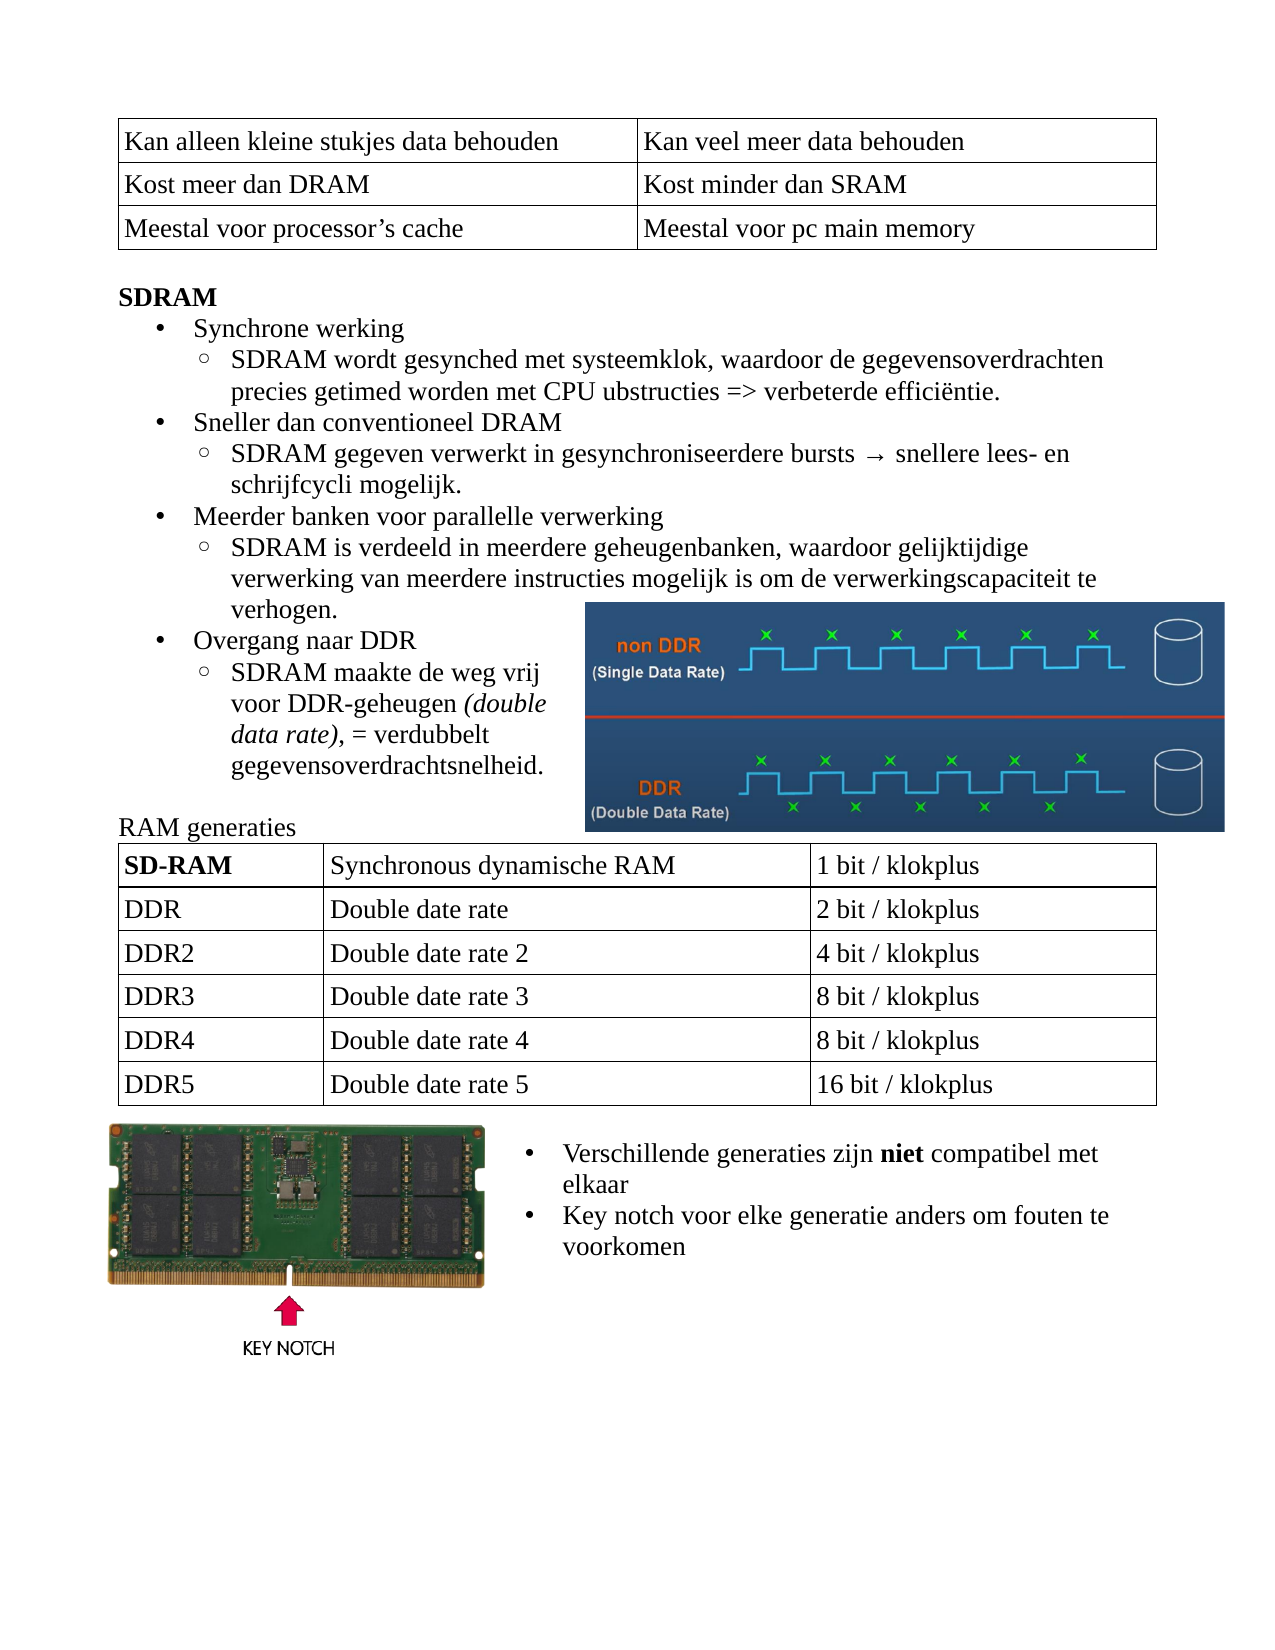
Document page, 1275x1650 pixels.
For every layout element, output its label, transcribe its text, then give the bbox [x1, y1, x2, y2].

list Synchrone werking [156, 312, 1157, 344]
table_cell Double date rate 4 [324, 1018, 810, 1061]
list SDRAM wordt gesynched met systeemklok, waardoor de gegevensoverdrachten precies getimed worden met CPU ubstructies => verbeterde efficiëntie. [193, 344, 1157, 406]
table_cell 2 bit / klokplus [811, 888, 1156, 930]
list SDRAM gegeven verwerkt in gesynchroniseerdere bursts → snellere lees- en schrijfcycli mogelijk. [193, 437, 1157, 500]
table_cell 8 bit / klokplus [811, 1018, 1156, 1061]
table_cell Meestal voor processor’s cache [119, 206, 637, 249]
table_cell Double date rate 3 [324, 975, 810, 1017]
table_cell Meestal voor pc main memory [638, 206, 1156, 249]
table_cell Kost meer dan DRAM [119, 163, 637, 205]
table_header 1 bit / klokplus [811, 844, 1156, 886]
text SDRAM [118, 281, 1157, 312]
picture [584, 601, 1225, 832]
table_cell 8 bit / klokplus [811, 975, 1156, 1017]
list Meerder banken voor parallelle verwerking [156, 500, 1157, 531]
table_cell 4 bit / klokplus [811, 931, 1156, 974]
picture [106, 1122, 488, 1359]
table_cell Double date rate 5 [324, 1062, 810, 1104]
table_cell DDR3 [119, 975, 323, 1017]
text RAM generaties [118, 812, 1157, 843]
table_cell Double date rate [324, 888, 810, 930]
table_cell DDR4 [119, 1018, 323, 1061]
table_header Synchronous dynamische RAM [324, 844, 810, 886]
list Verschillende generaties zijn niet compatibel met elkaar [488, 1137, 1157, 1199]
list SDRAM maakte de weg vrij voor DDR-geheugen (double data rate), = verdubbelt gegevensoverdrachtsnelheid. [193, 656, 584, 780]
table_cell Double date rate 2 [324, 931, 810, 974]
list Key notch voor elke generatie anders om fouten te voorkomen [488, 1199, 1157, 1262]
table_cell 16 bit / klokplus [811, 1062, 1156, 1104]
table_cell Kost minder dan SRAM [638, 163, 1156, 205]
table_header SD-RAM [119, 844, 323, 886]
table_cell DDR5 [119, 1062, 323, 1104]
list SDRAM is verdeeld in meerdere geheugenbanken, waardoor gelijktijdige verwerking van meerdere instructies mogelijk is om de verwerkingscapaciteit te verhogen. [193, 531, 1157, 624]
table_cell Kan veel meer data behouden [638, 119, 1156, 162]
table_cell DDR2 [119, 931, 323, 974]
list Overgang naar DDR [156, 624, 584, 656]
table_cell Kan alleen kleine stukjes data behouden [119, 119, 637, 162]
list Sneller dan conventioneel DRAM [156, 406, 1157, 437]
table_cell DDR [119, 888, 323, 930]
